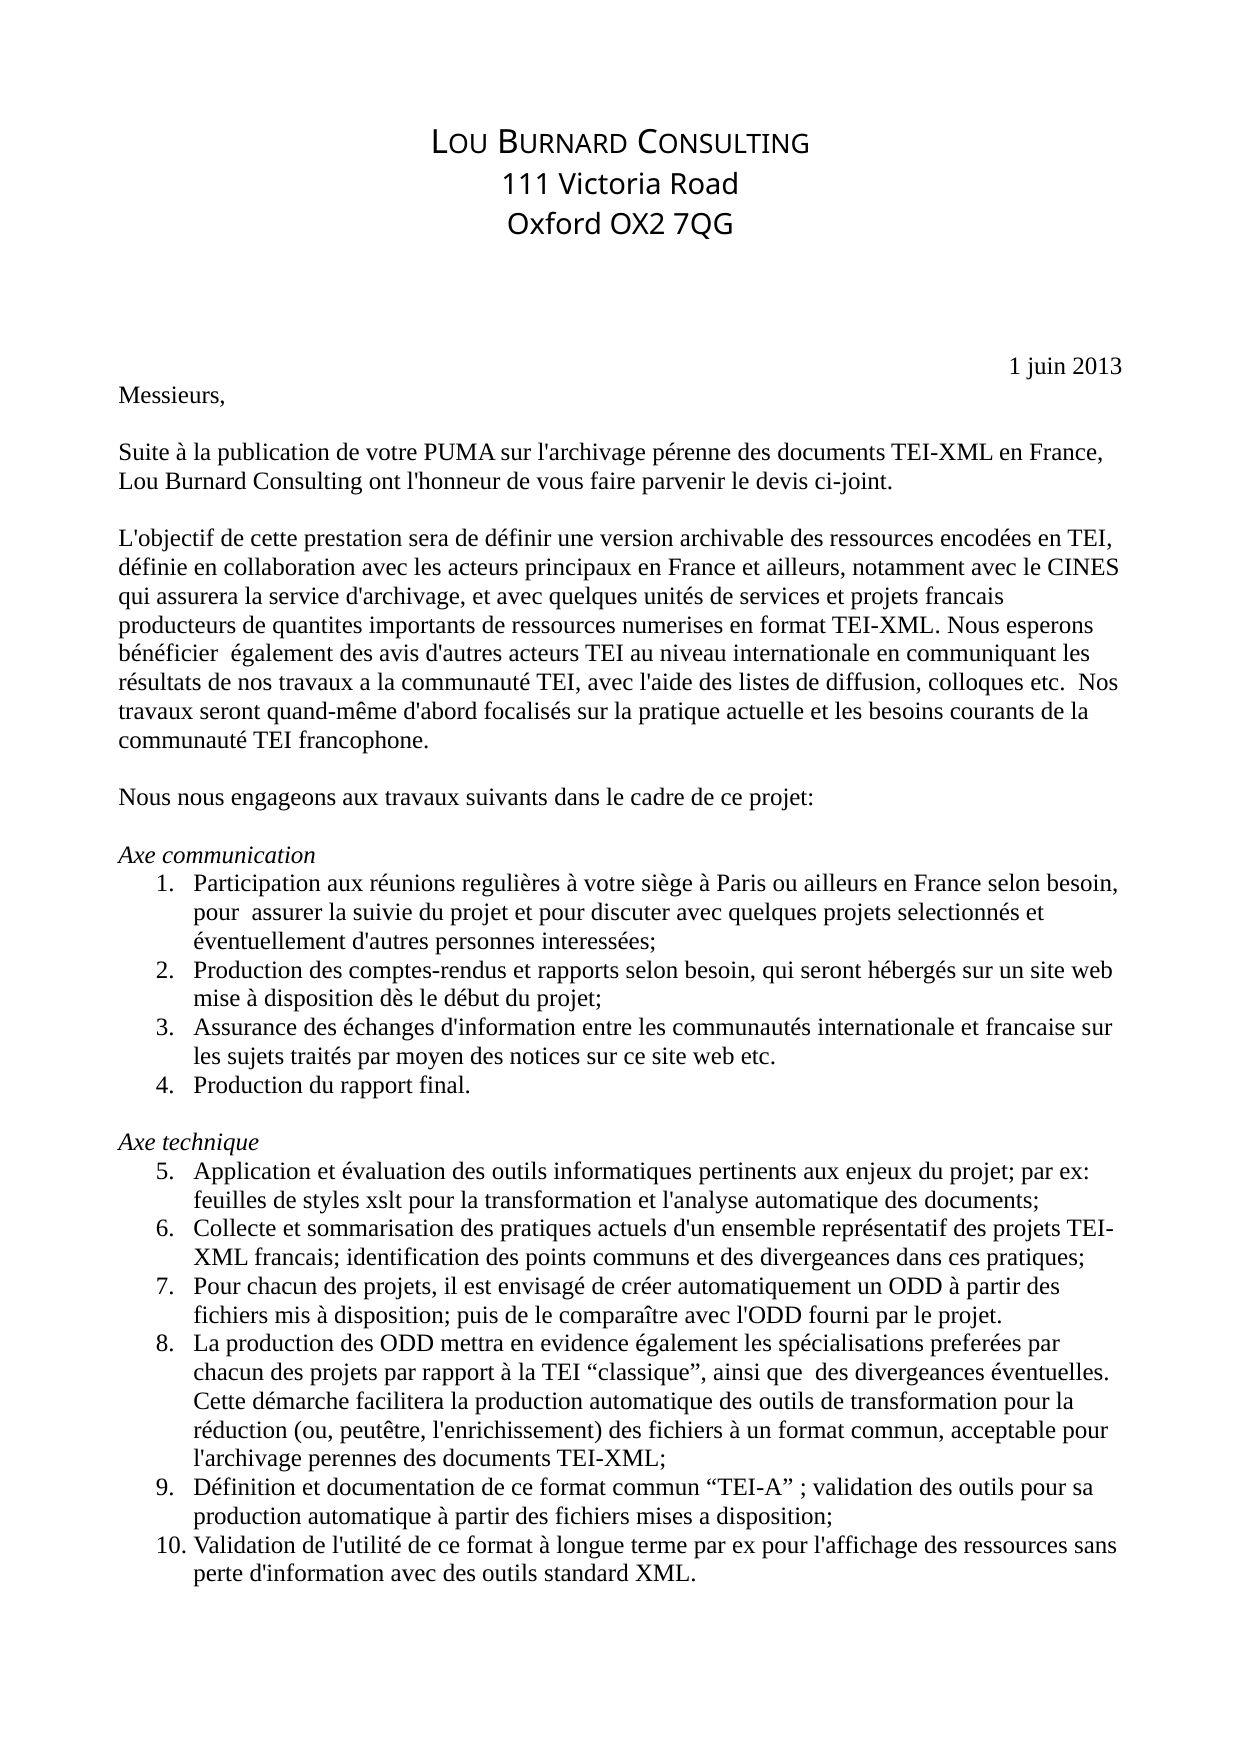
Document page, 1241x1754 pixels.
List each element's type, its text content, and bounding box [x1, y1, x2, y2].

list Assurance des échanges d'information entre les communautés internationale et francaise sur les sujets traités par moyen des notices sur ce site web etc. [156, 1012, 1122, 1070]
list Production des comptes-rendus et rapports selon besoin, qui seront hébergés sur un site web mise à disposition dès le début du projet; [156, 955, 1122, 1012]
list Collecte et sommarisation des pratiques actuels d'un ensemble représentatif des projets TEI-XML francais; identification des points communs et des divergeances dans ces pratiques; [156, 1213, 1122, 1271]
text Lou Burnard Consulting [118, 118, 1122, 163]
list Définition et documentation de ce format commun “TEI-A” ; validation des outils pour sa production automatique à partir des fichiers mises a disposition; [156, 1472, 1122, 1530]
list La production des ODD mettra en evidence également les spécialisations preferées par chacun des projets par rapport à la TEI “classique”, ainsi que des divergeances éventuelles. Cette démarche facilitera la production automatique des outils de transformation pour la réduction (ou, peutêtre, l'enrichissement) des fichiers à un format commun, acceptable pour l'archivage perennes des documents TEI-XML; [156, 1328, 1122, 1472]
text L'objectif de cette prestation sera de définir une version archivable des ressources encodées en TEI, définie en collaboration avec les acteurs principaux en France et ailleurs, notamment avec le CINES qui assurera la service d'archivage, et avec quelques unités de services et projets francais producteurs de quantites importants de ressources numerises en format TEI-XML. Nous esperons bénéficier également des avis d'autres acteurs TEI au niveau internationale en communiquant les résultats de nos travaux a la communauté TEI, avec l'aide des listes de diffusion, colloques etc. Nos travaux seront quand-même d'abord focalisés sur la pratique actuelle et les besoins courants de la communauté TEI francophone. [118, 523, 1122, 753]
text Suite à la publication de votre PUMA sur l'archivage pérenne des documents TEI-XML en France, Lou Burnard Consulting ont l'honneur de vous faire parvenir le devis ci-joint. [118, 437, 1122, 495]
list Production du rapport final. [156, 1070, 1122, 1098]
text Messieurs, [118, 380, 1122, 408]
text Oxford OX2 7QG [118, 203, 1122, 243]
text 111 Victoria Road [118, 163, 1122, 203]
text 1 juin 2013 [118, 351, 1122, 380]
list Participation aux réunions regulières à votre siège à Paris ou ailleurs en France selon besoin, pour assurer la suivie du projet et pour discuter avec quelques projets selectionnés et éventuellement d'autres personnes interessées; [156, 868, 1122, 955]
list Validation de l'utilité de ce format à longue terme par ex pour l'affichage des ressources sans perte d'information avec des outils standard XML. [156, 1530, 1122, 1587]
list Application et évaluation des outils informatiques pertinents aux enjeux du projet; par ex: feuilles de styles xslt pour la transformation et l'analyse automatique des documents; [156, 1156, 1122, 1213]
text Axe communication [118, 840, 1122, 868]
text Axe technique [118, 1127, 1122, 1156]
text Nous nous engageons aux travaux suivants dans le cadre de ce projet: [118, 782, 1122, 811]
list Pour chacun des projets, il est envisagé de créer automatiquement un ODD à partir des fichiers mis à disposition; puis de le comparaître avec l'ODD fourni par le projet. [156, 1271, 1122, 1328]
